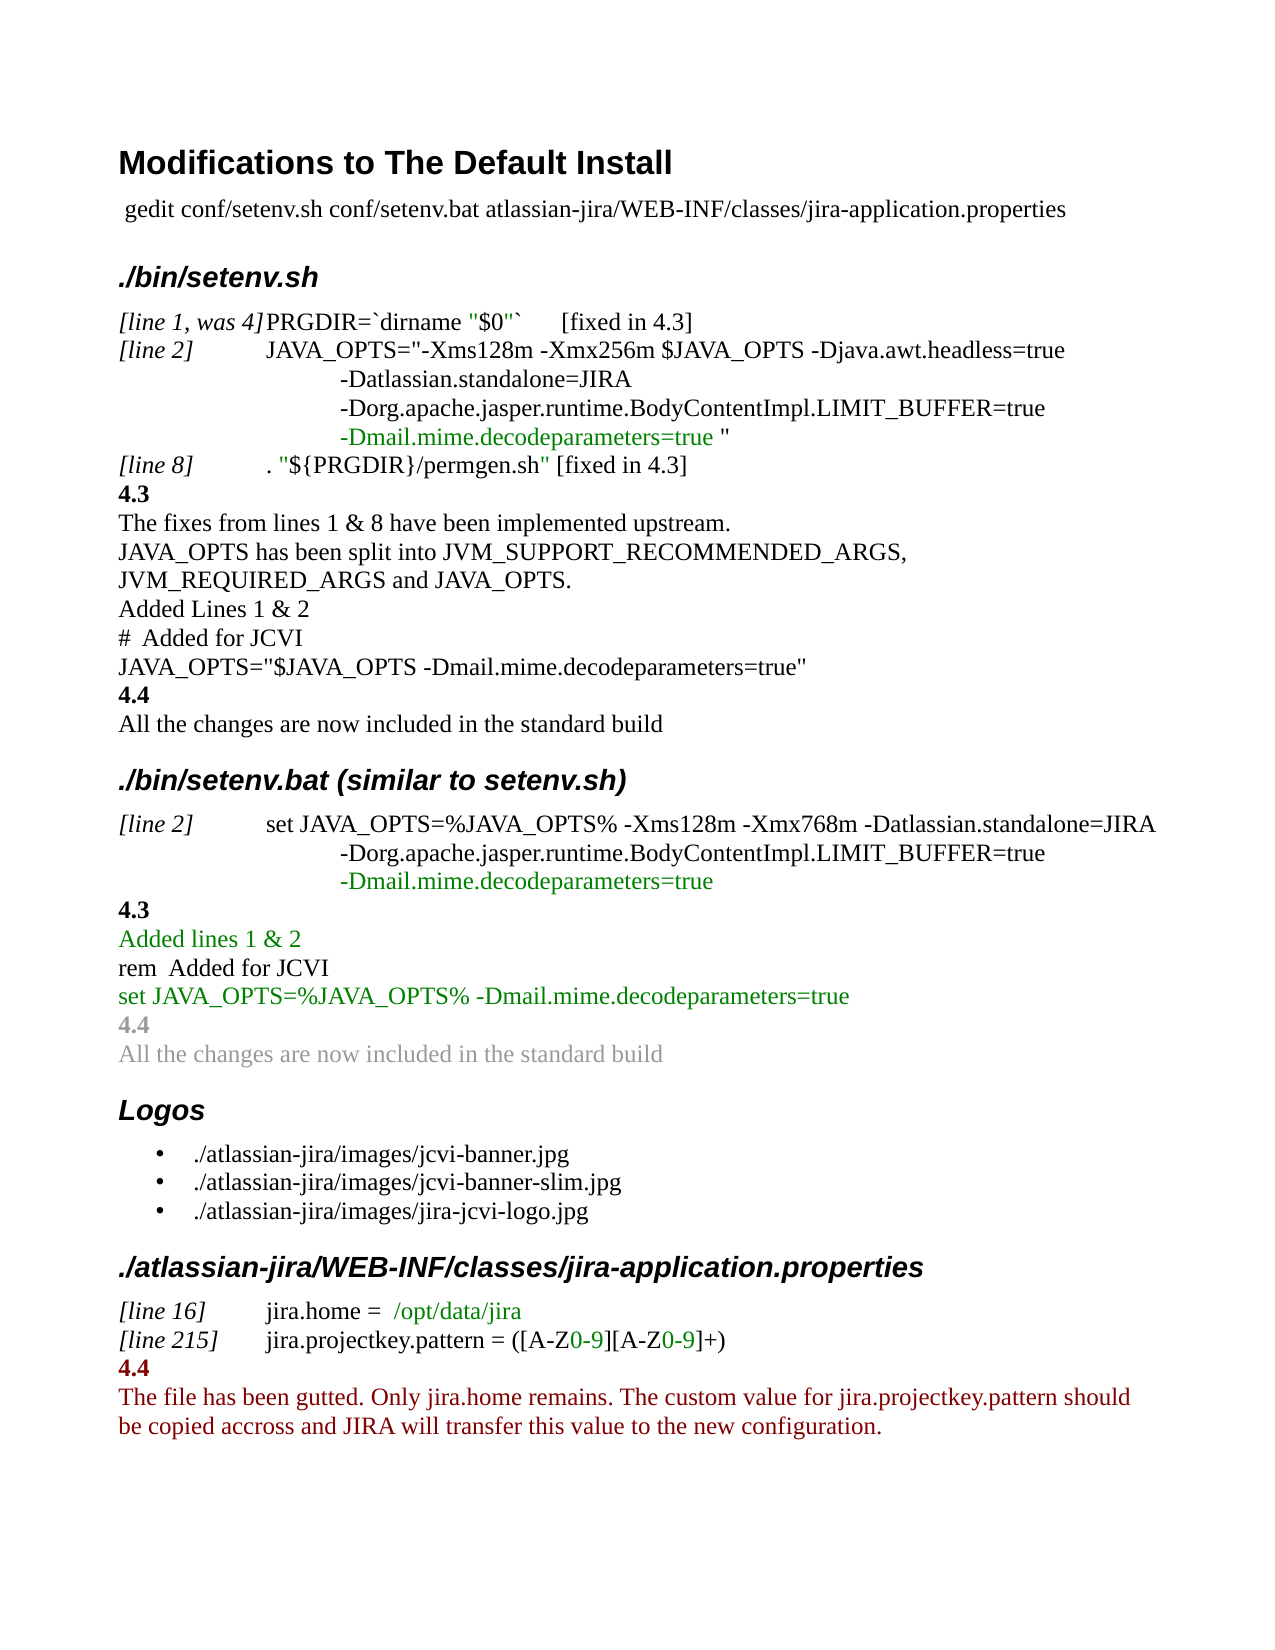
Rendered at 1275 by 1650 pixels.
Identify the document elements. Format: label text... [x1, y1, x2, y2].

subtitle Modifications to The Default Install [118, 143, 1157, 182]
text [line 2] set JAVA_OPTS=%JAVA_OPTS% -Xms128m -Xmx768m -Datlassian.standalone=JIRA [118, 809, 1157, 838]
text set JAVA_OPTS=%JAVA_OPTS% -Dmail.mime.decodeparameters=true [118, 981, 1157, 1010]
text All the changes are now included in the standard build [118, 1039, 1157, 1068]
text 4.4 [118, 1010, 1157, 1039]
text 4.4 [118, 1353, 1157, 1382]
text 4.3 [118, 895, 1157, 924]
subtitle ./bin/setenv.bat (similar to setenv.sh) [118, 763, 1157, 796]
text [line 1, was 4] PRGDIR=`dirname "$0"` [fixed in 4.3] [118, 307, 1157, 335]
text rem Added for JCVI [118, 953, 1157, 981]
subtitle ./bin/setenv.sh [118, 261, 1157, 294]
subtitle Logos [118, 1093, 1157, 1126]
text All the changes are now included in the standard build [118, 709, 1157, 738]
text JAVA_OPTS has been split into JVM_SUPPORT_RECOMMENDED_ARGS, JVM_REQUIRED_ARGS and JAVA_OPTS. [118, 537, 1157, 594]
subtitle ./atlassian-jira/WEB-INF/classes/jira-application.properties [118, 1250, 1157, 1283]
text [line 215] jira.projectkey.pattern = ([A-Z0-9][A-Z0-9]+) [118, 1325, 1157, 1353]
text The file has been gutted. Only jira.home remains. The custom value for jira.projectkey.pattern should be copied accross and JIRA will transfer this value to the new configuration. [118, 1382, 1157, 1440]
text JAVA_OPTS="$JAVA_OPTS -Dmail.mime.decodeparameters=true" [118, 652, 1157, 680]
list ./atlassian-jira/images/jcvi-banner.jpg [156, 1139, 1157, 1167]
text # Added for JCVI [118, 623, 1157, 652]
text -Dmail.mime.decodeparameters=true " [118, 422, 1157, 450]
text -Dorg.apache.jasper.runtime.BodyContentImpl.LIMIT_BUFFER=true [118, 838, 1157, 866]
text [line 16] jira.home = /opt/data/jira [118, 1296, 1157, 1325]
text [line 2] JAVA_OPTS="-Xms128m -Xmx256m $JAVA_OPTS -Djava.awt.headless=true [118, 335, 1157, 364]
text 4.4 [118, 680, 1157, 709]
text Added Lines 1 & 2 [118, 594, 1157, 623]
list ./atlassian-jira/images/jcvi-banner-slim.jpg [156, 1167, 1157, 1196]
text -Dmail.mime.decodeparameters=true [118, 866, 1157, 895]
text The fixes from lines 1 & 8 have been implemented upstream. [118, 508, 1157, 537]
list ./atlassian-jira/images/jira-jcvi-logo.jpg [156, 1196, 1157, 1225]
text Added lines 1 & 2 [118, 924, 1157, 953]
text [line 8] . "${PRGDIR}/permgen.sh" [fixed in 4.3] [118, 450, 1157, 479]
text -Datlassian.standalone=JIRA [118, 364, 1157, 393]
text 4.3 [118, 479, 1157, 508]
text gedit conf/setenv.sh conf/setenv.bat atlassian-jira/WEB-INF/classes/jira-application.properties [118, 194, 1157, 223]
text -Dorg.apache.jasper.runtime.BodyContentImpl.LIMIT_BUFFER=true [118, 393, 1157, 422]
